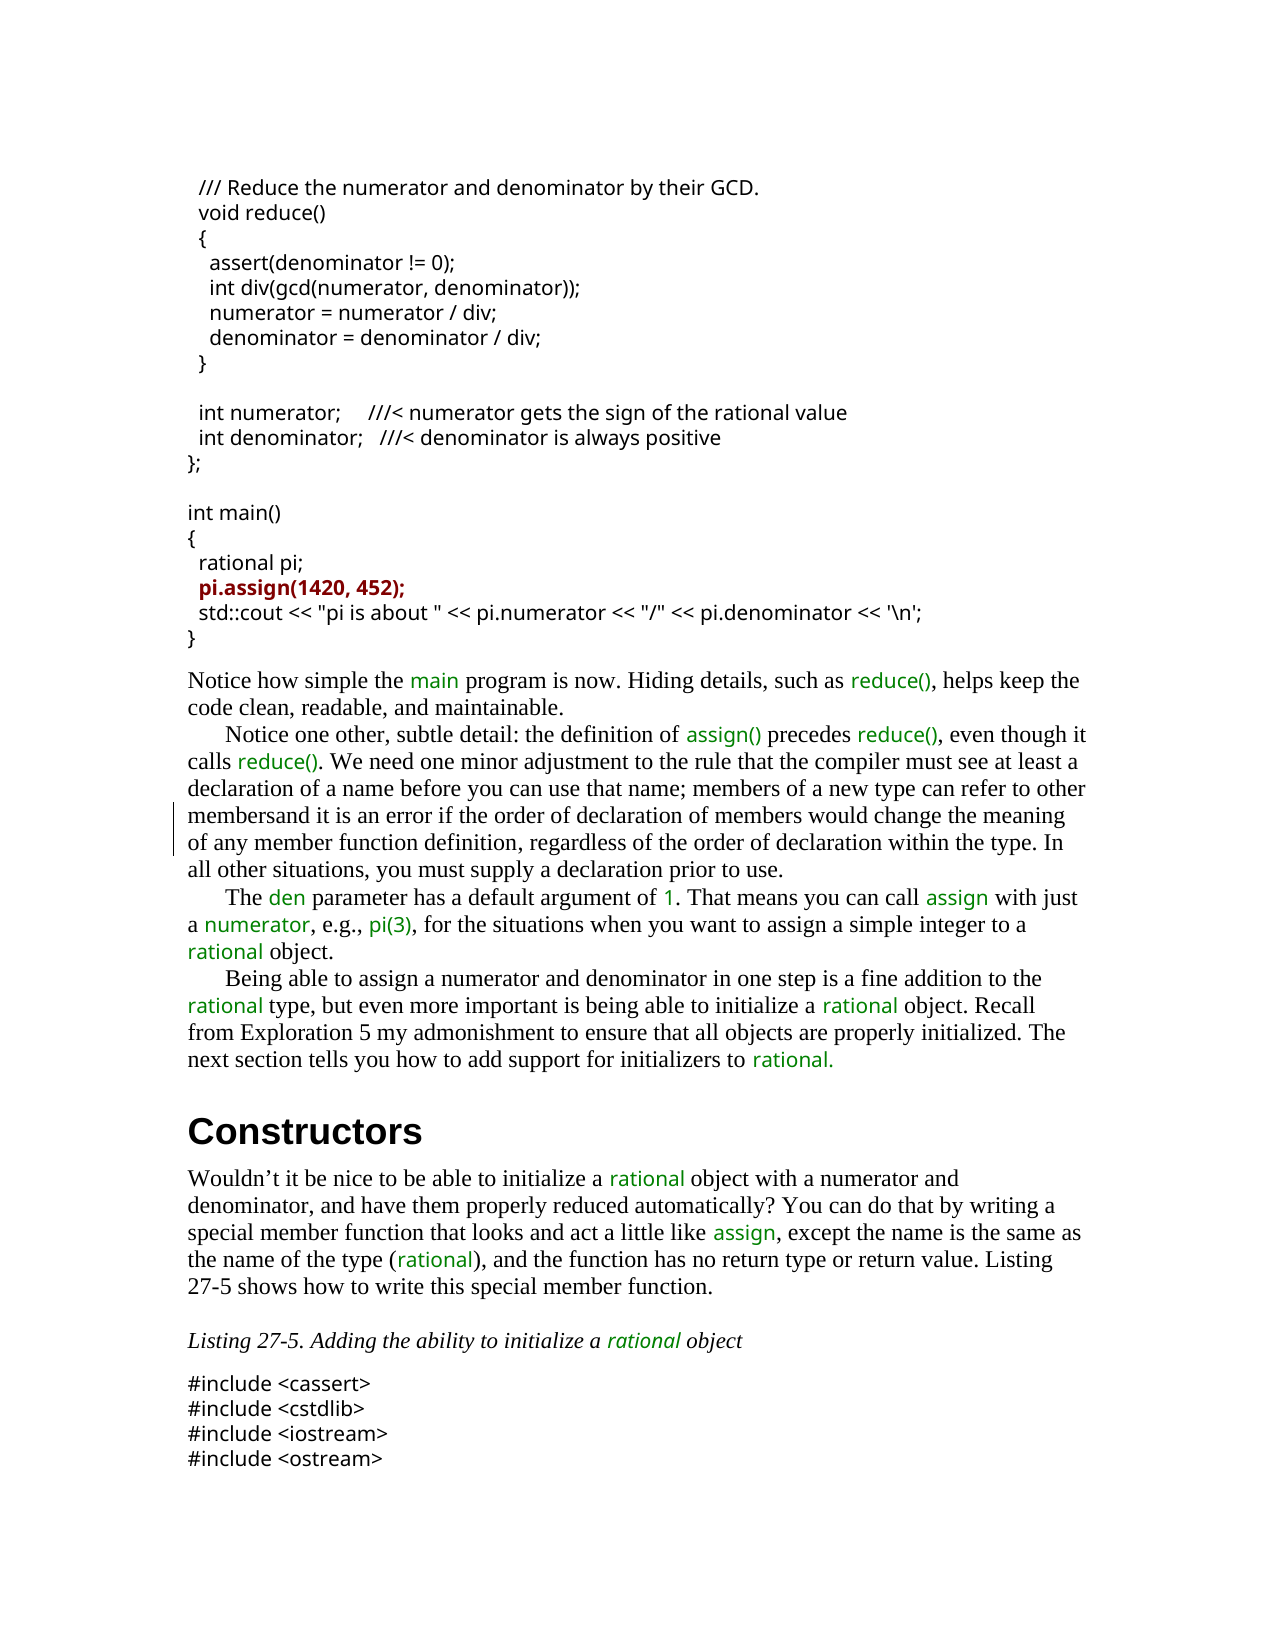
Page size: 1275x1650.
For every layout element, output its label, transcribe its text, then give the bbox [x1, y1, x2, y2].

text int div(gcd(numerator, denominator)); [187, 275, 1072, 300]
text std::cout << "pi is about " << pi.numerator << "/" << pi.denominator << '\n'; [187, 600, 1072, 625]
text Wouldn’t it be nice to be able to initialize a rational object with a numerator and denominator, and have them properly reduced automatically? You can do that by writing a special member function that looks and act a little like assign, except the name is the same as the name of the type (rational), and the function has no return type or return value. Listing 27-5 shows how to write this special member function. [187, 1165, 1087, 1300]
text #include <iostream> [187, 1421, 1072, 1446]
text assert(denominator != 0); [187, 250, 1072, 275]
text { [187, 525, 1072, 550]
text int denominator; ///< denominator is always positive [187, 425, 1072, 450]
text Listing 27-5. Adding the ability to initialize a rational object [187, 1325, 1087, 1354]
text void reduce() [187, 200, 1072, 225]
text Notice one other, subtle detail: the definition of assign() precedes reduce(), even though it calls reduce(). We need one minor adjustment to the rule that the compiler must see at least a declaration of a name before you can use that name; members of a new type can refer to other membersand it is an error if the order of declaration of members would change the meaning of any member function definition, regardless of the order of declaration within the type. In all other situations, you must supply a declaration prior to use. [187, 721, 1087, 883]
text /// Reduce the numerator and denominator by their GCD. [187, 175, 1072, 200]
text Notice how simple the main program is now. Hiding details, such as reduce(), helps keep the code clean, readable, and maintainable. [187, 667, 1087, 721]
text numerator = numerator / div; [187, 300, 1072, 325]
text #include <cstdlib> [187, 1396, 1072, 1421]
text rational pi; [187, 550, 1072, 575]
text { [187, 225, 1072, 250]
text } [187, 350, 1072, 375]
text #include <cassert> [187, 1371, 1072, 1396]
text }; [187, 450, 1072, 475]
text pi.assign(1420, 452); [187, 575, 1072, 600]
text Being able to assign a numerator and denominator in one step is a fine addition to the rational type, but even more important is being able to initialize a rational object. Recall from Exploration 5 my admonishment to ensure that all objects are properly initialized. The next section tells you how to add support for initializers to rational. [187, 964, 1087, 1073]
subtitle Constructors [187, 1110, 1087, 1152]
text int main() [187, 500, 1072, 525]
text } [187, 625, 1072, 650]
text int numerator; ///< numerator gets the sign of the rational value [187, 400, 1072, 425]
text The den parameter has a default argument of 1. That means you can call assign with just a numerator, e.g., pi(3), for the situations when you want to assign a simple integer to a rational object. [187, 883, 1087, 964]
text #include <ostream> [187, 1446, 1072, 1471]
text denominator = denominator / div; [187, 325, 1072, 350]
